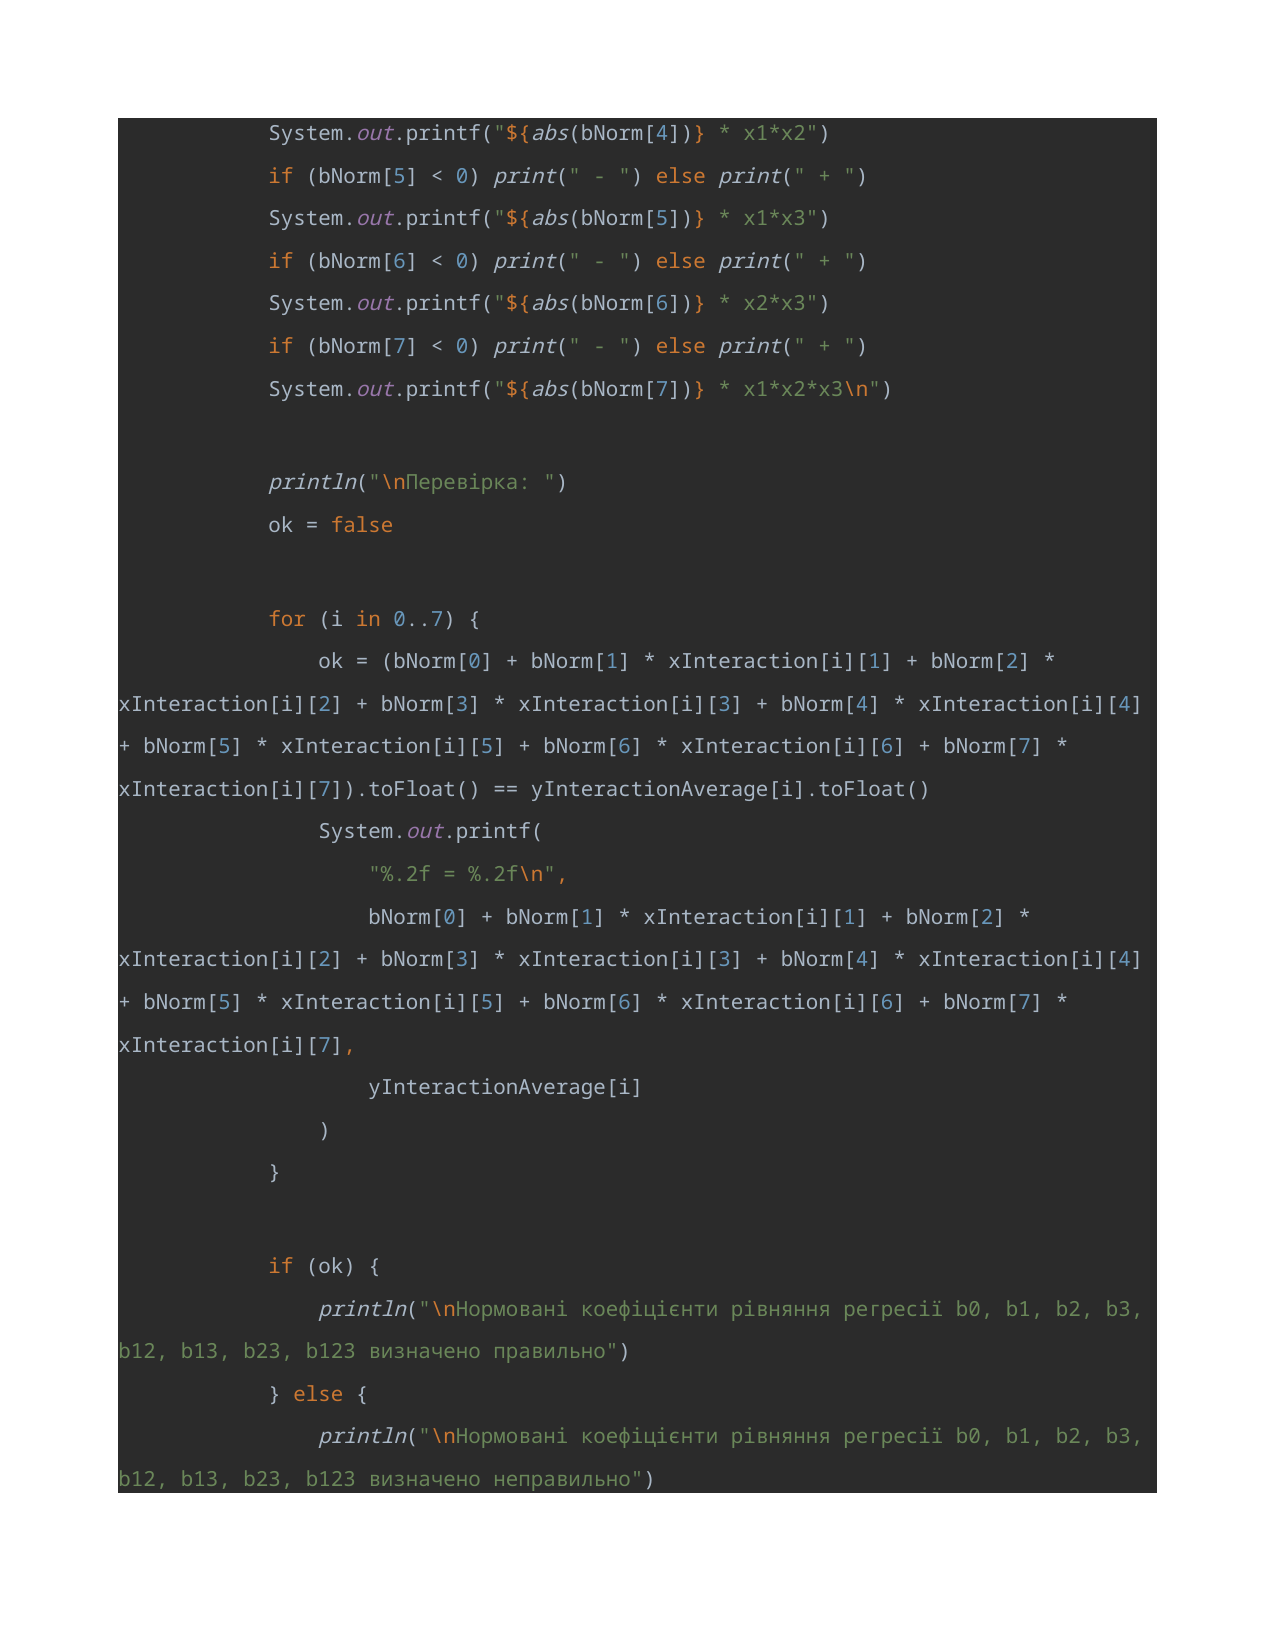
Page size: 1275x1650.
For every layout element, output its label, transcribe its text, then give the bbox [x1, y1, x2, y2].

text System.out.printf("${abs(bNorm[4])} * x1*x2") if (bNorm[5] < 0) print(" - ") else print(" + ") System.out.printf("${abs(bNorm[5])} * x1*x3") if (bNorm[6] < 0) print(" - ") else print(" + ") System.out.printf("${abs(bNorm[6])} * x2*x3") if (bNorm[7] < 0) print(" - ") else print(" + ") System.out.printf("${abs(bNorm[7])} * x1*x2*x3\n") println("\nПеревірка: ") ok = false for (i in 0..7) { ok = (bNorm[0] + bNorm[1] * xInteraction[i][1] + bNorm[2] * xInteraction[i][2] + bNorm[3] * xInteraction[i][3] + bNorm[4] * xInteraction[i][4] + bNorm[5] * xInteraction[i][5] + bNorm[6] * xInteraction[i][6] + bNorm[7] * xInteraction[i][7]).toFloat() == yInteractionAverage[i].toFloat() System.out.printf( "%.2f = %.2f\n", bNorm[0] + bNorm[1] * xInteraction[i][1] + bNorm[2] * xInteraction[i][2] + bNorm[3] * xInteraction[i][3] + bNorm[4] * xInteraction[i][4] + bNorm[5] * xInteraction[i][5] + bNorm[6] * xInteraction[i][6] + bNorm[7] * xInteraction[i][7], yInteractionAverage[i] ) } if (ok) { println("\nНормовані коефіцієнти рівняння регресії b0, b1, b2, b3, b12, b13, b23, b123 визначено правильно") } else { println("\nНормовані коефіцієнти рівняння регресії b0, b1, b2, b3, b12, b13, b23, b123 визначено неправильно") [118, 118, 1157, 1493]
